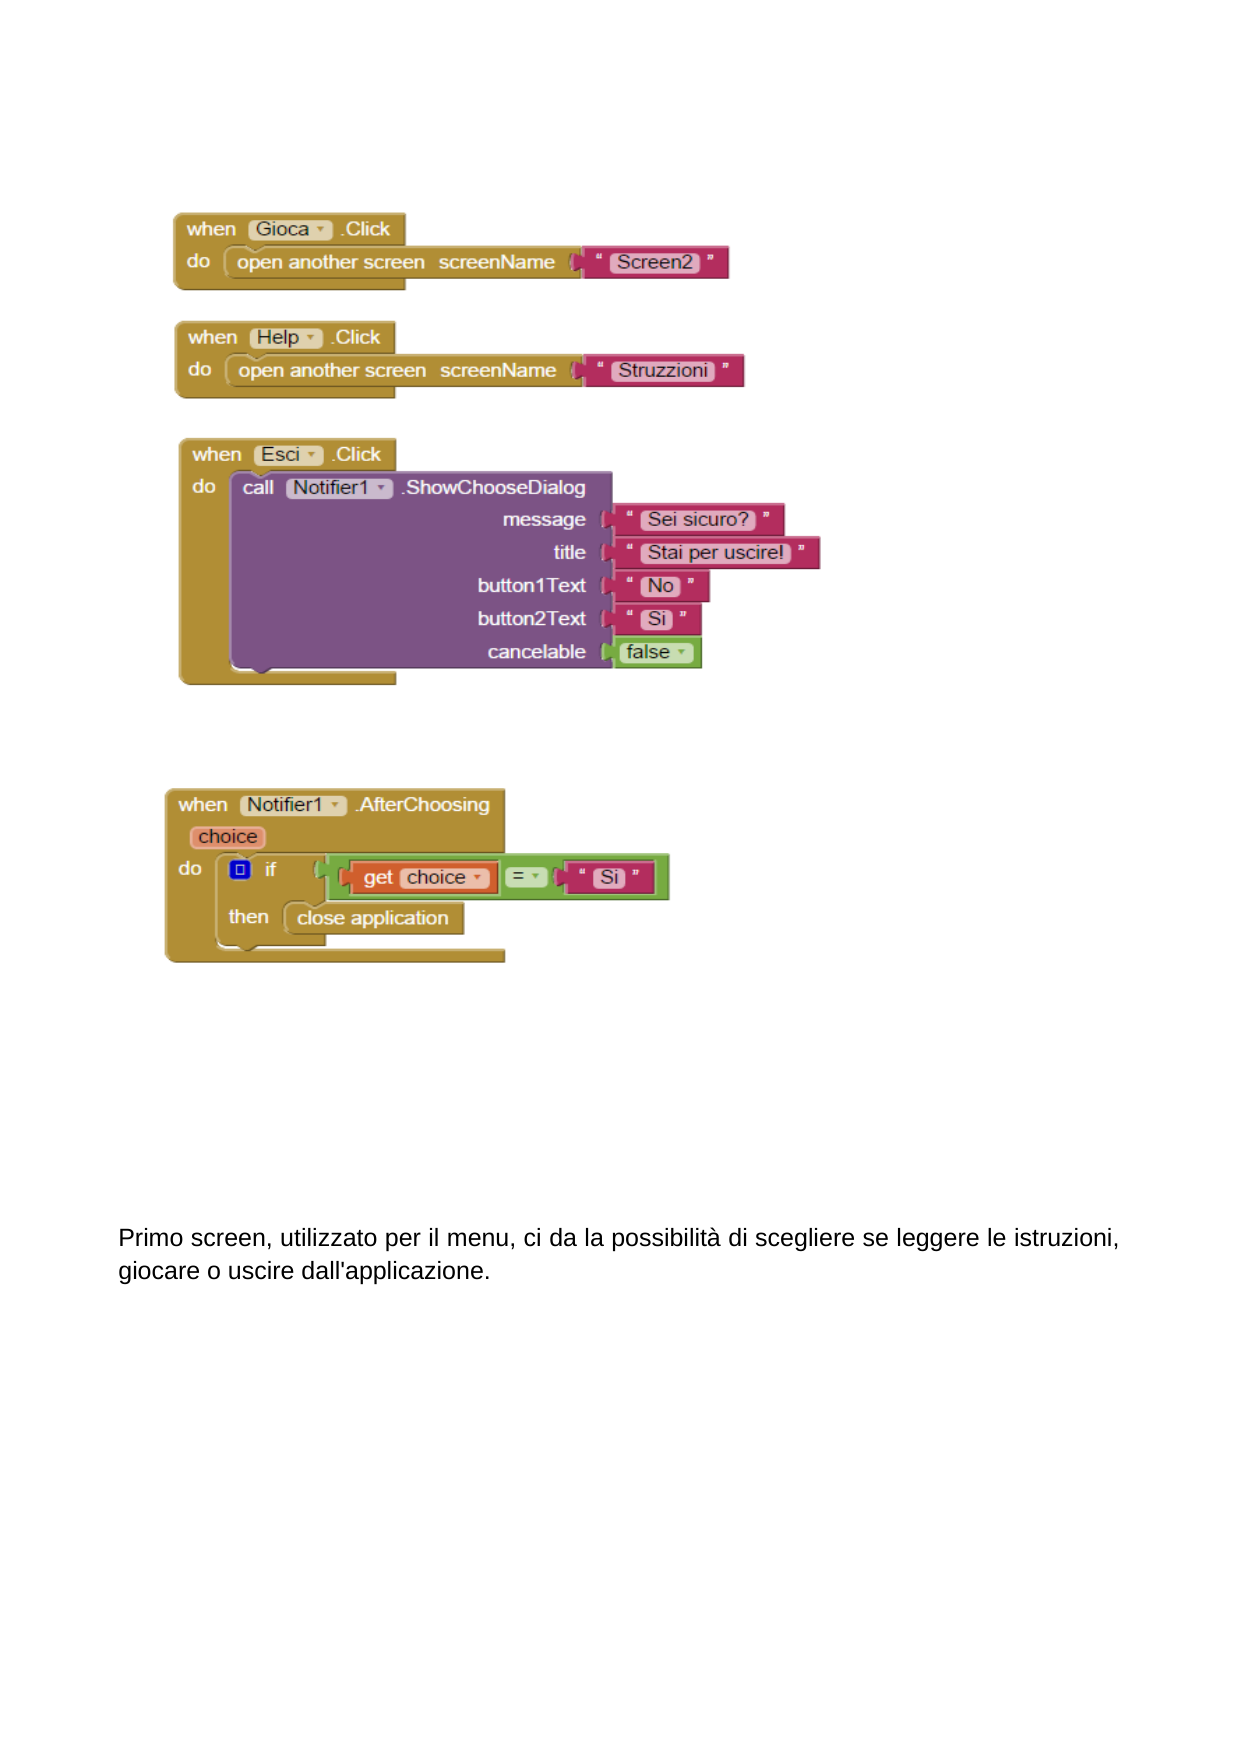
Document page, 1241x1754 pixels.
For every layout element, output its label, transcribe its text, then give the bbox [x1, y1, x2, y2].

text Primo screen, utilizzato per il menu, ci da la possibilità di scegliere se leggere le istruzioni, giocare o uscire dall'applicazione. [118, 1223, 1122, 1284]
picture [123, 163, 853, 1015]
